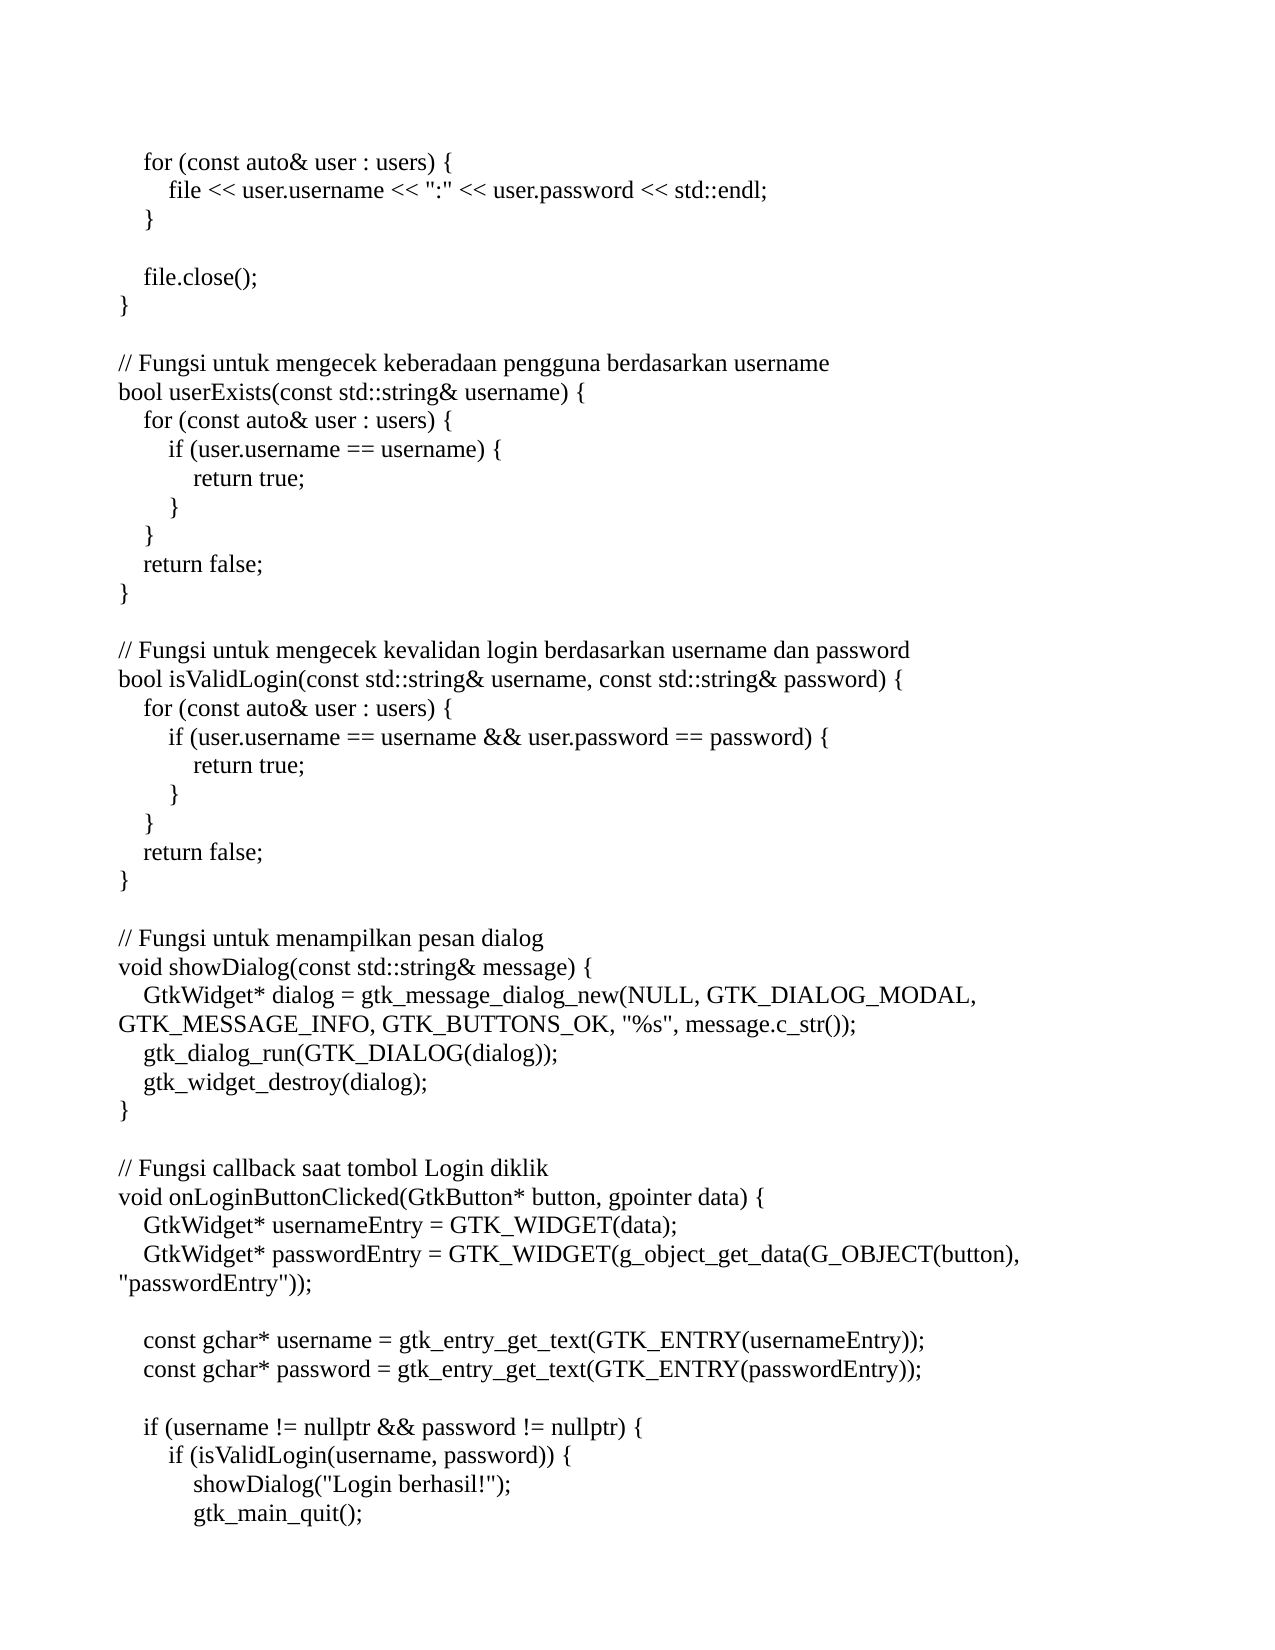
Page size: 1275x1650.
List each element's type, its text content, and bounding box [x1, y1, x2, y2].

text file << user.username << ":" << user.password << std::endl; [118, 176, 1157, 204]
text // Fungsi untuk menampilkan pesan dialog [118, 923, 1157, 952]
text if (user.username == username) { [118, 434, 1157, 463]
text } [118, 204, 1157, 233]
text for (const auto& user : users) { [118, 693, 1157, 722]
text if (isValidLogin(username, password)) { [118, 1441, 1157, 1469]
text for (const auto& user : users) { [118, 406, 1157, 434]
text GtkWidget* passwordEntry = GTK_WIDGET(g_object_get_data(G_OBJECT(button), "passwordEntry")); [118, 1239, 1157, 1297]
text bool userExists(const std::string& username) { [118, 377, 1157, 406]
text const gchar* password = gtk_entry_get_text(GTK_ENTRY(passwordEntry)); [118, 1354, 1157, 1383]
text } [118, 578, 1157, 607]
text showDialog("Login berhasil!"); [118, 1469, 1157, 1498]
text void onLoginButtonClicked(GtkButton* button, gpointer data) { [118, 1182, 1157, 1211]
text if (user.username == username && user.password == password) { [118, 722, 1157, 751]
text } [118, 291, 1157, 319]
text return false; [118, 837, 1157, 866]
text } [118, 808, 1157, 837]
text return true; [118, 463, 1157, 492]
text } [118, 521, 1157, 549]
text gtk_widget_destroy(dialog); [118, 1067, 1157, 1096]
text } [118, 866, 1157, 894]
text } [118, 779, 1157, 808]
text void showDialog(const std::string& message) { [118, 952, 1157, 981]
text } [118, 492, 1157, 521]
text gtk_dialog_run(GTK_DIALOG(dialog)); [118, 1038, 1157, 1067]
text file.close(); [118, 262, 1157, 291]
text return true; [118, 751, 1157, 779]
text // Fungsi untuk mengecek kevalidan login berdasarkan username dan password [118, 636, 1157, 664]
text return false; [118, 549, 1157, 578]
text // Fungsi untuk mengecek keberadaan pengguna berdasarkan username [118, 348, 1157, 377]
text GtkWidget* dialog = gtk_message_dialog_new(NULL, GTK_DIALOG_MODAL, GTK_MESSAGE_INFO, GTK_BUTTONS_OK, "%s", message.c_str()); [118, 981, 1157, 1038]
text gtk_main_quit(); [118, 1498, 1157, 1527]
text if (username != nullptr && password != nullptr) { [118, 1412, 1157, 1441]
text // Fungsi callback saat tombol Login diklik [118, 1153, 1157, 1182]
text bool isValidLogin(const std::string& username, const std::string& password) { [118, 664, 1157, 693]
text const gchar* username = gtk_entry_get_text(GTK_ENTRY(usernameEntry)); [118, 1326, 1157, 1354]
text GtkWidget* usernameEntry = GTK_WIDGET(data); [118, 1211, 1157, 1239]
text for (const auto& user : users) { [118, 147, 1157, 176]
text } [118, 1096, 1157, 1124]
